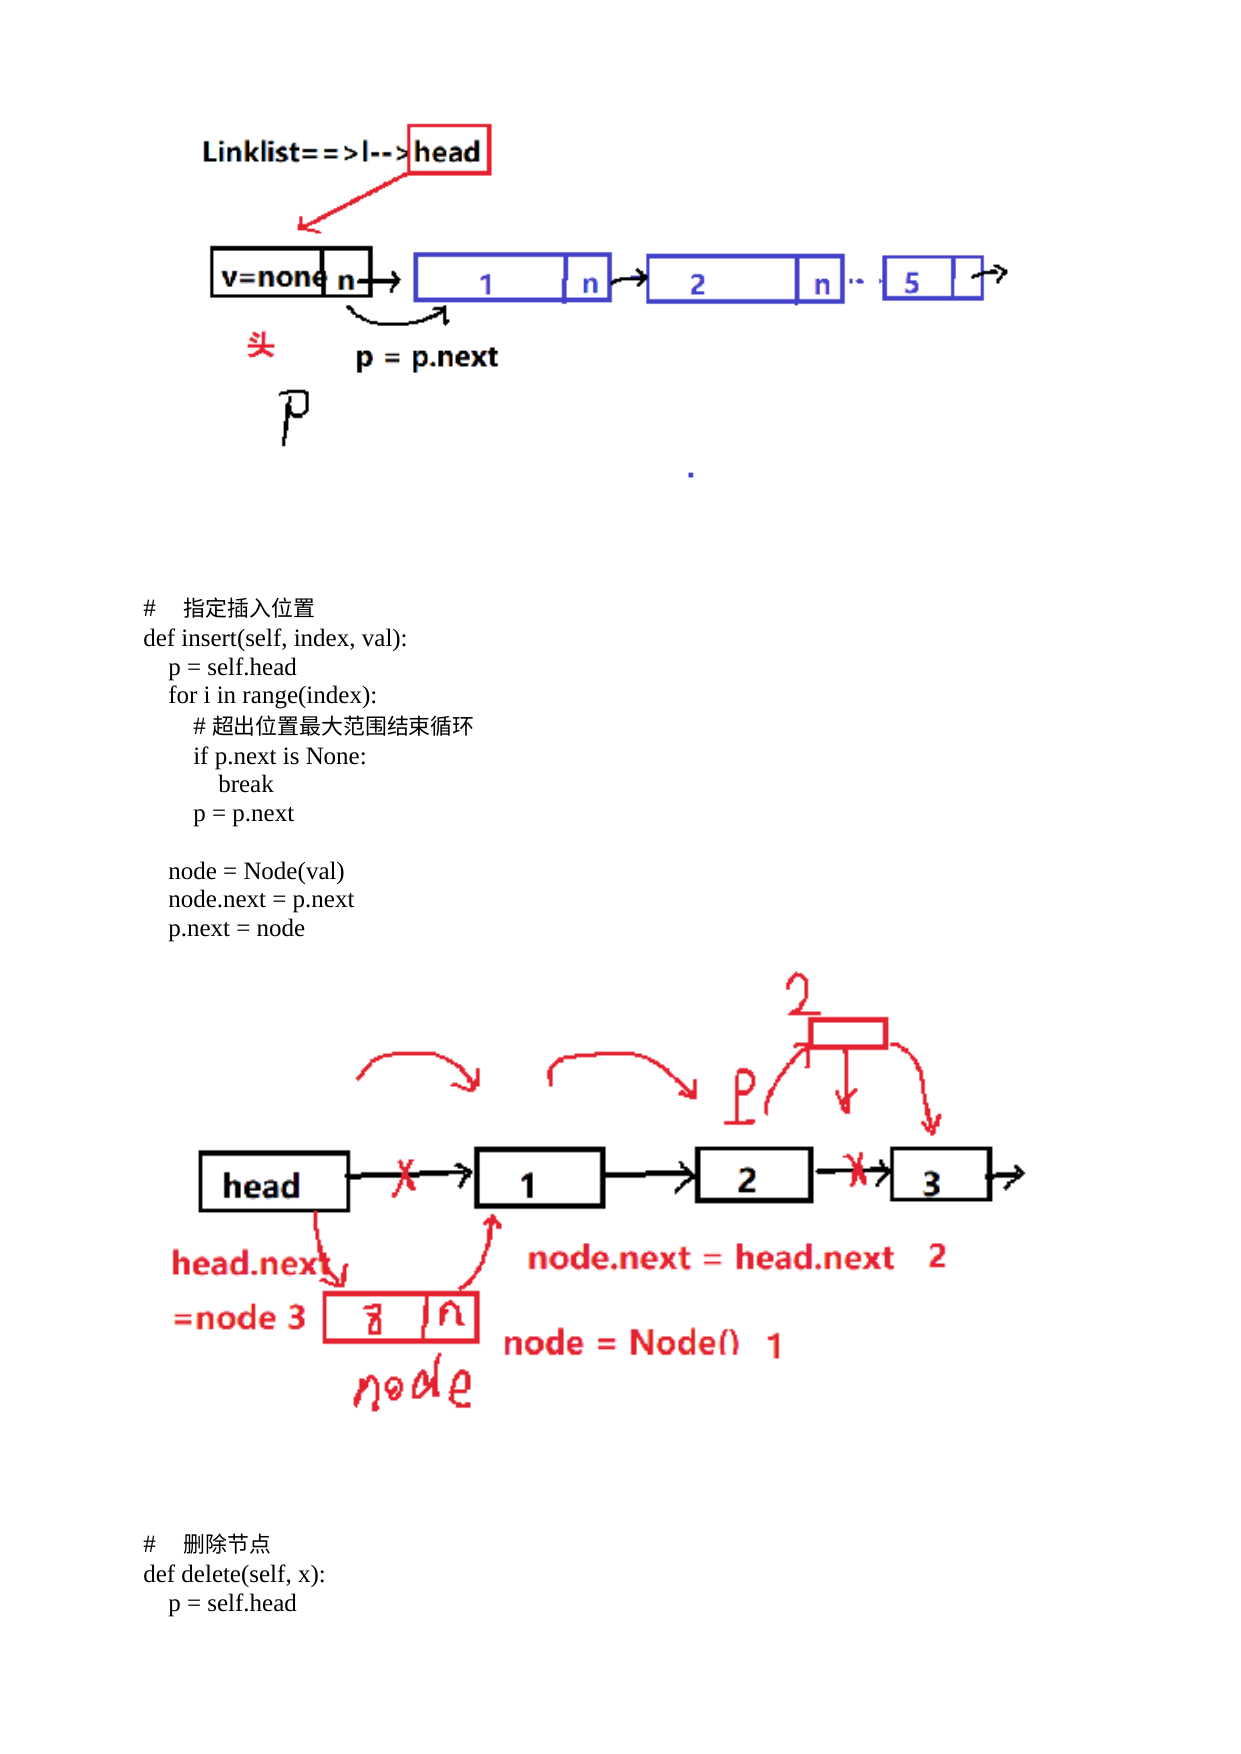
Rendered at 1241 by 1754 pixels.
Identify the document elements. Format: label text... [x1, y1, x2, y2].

text break [118, 769, 1122, 798]
picture [148, 970, 1115, 1441]
text p = self.head [118, 1588, 1122, 1616]
text # 指定插入位置 [118, 591, 1122, 623]
text def delete(self, x): [118, 1559, 1122, 1588]
text node = Node(val) [118, 856, 1122, 884]
text p = p.next [118, 798, 1122, 827]
text for i in range(index): [118, 680, 1122, 709]
text def insert(self, index, val): [118, 623, 1122, 652]
text p = self.head [118, 652, 1122, 680]
text if p.next is None: [118, 741, 1122, 769]
picture [173, 118, 1067, 534]
text node.next = p.next [118, 884, 1122, 913]
text # 超出位置最大范围结束循环 [118, 709, 1122, 741]
text p.next = node [118, 913, 1122, 942]
text # 删除节点 [118, 1527, 1122, 1559]
